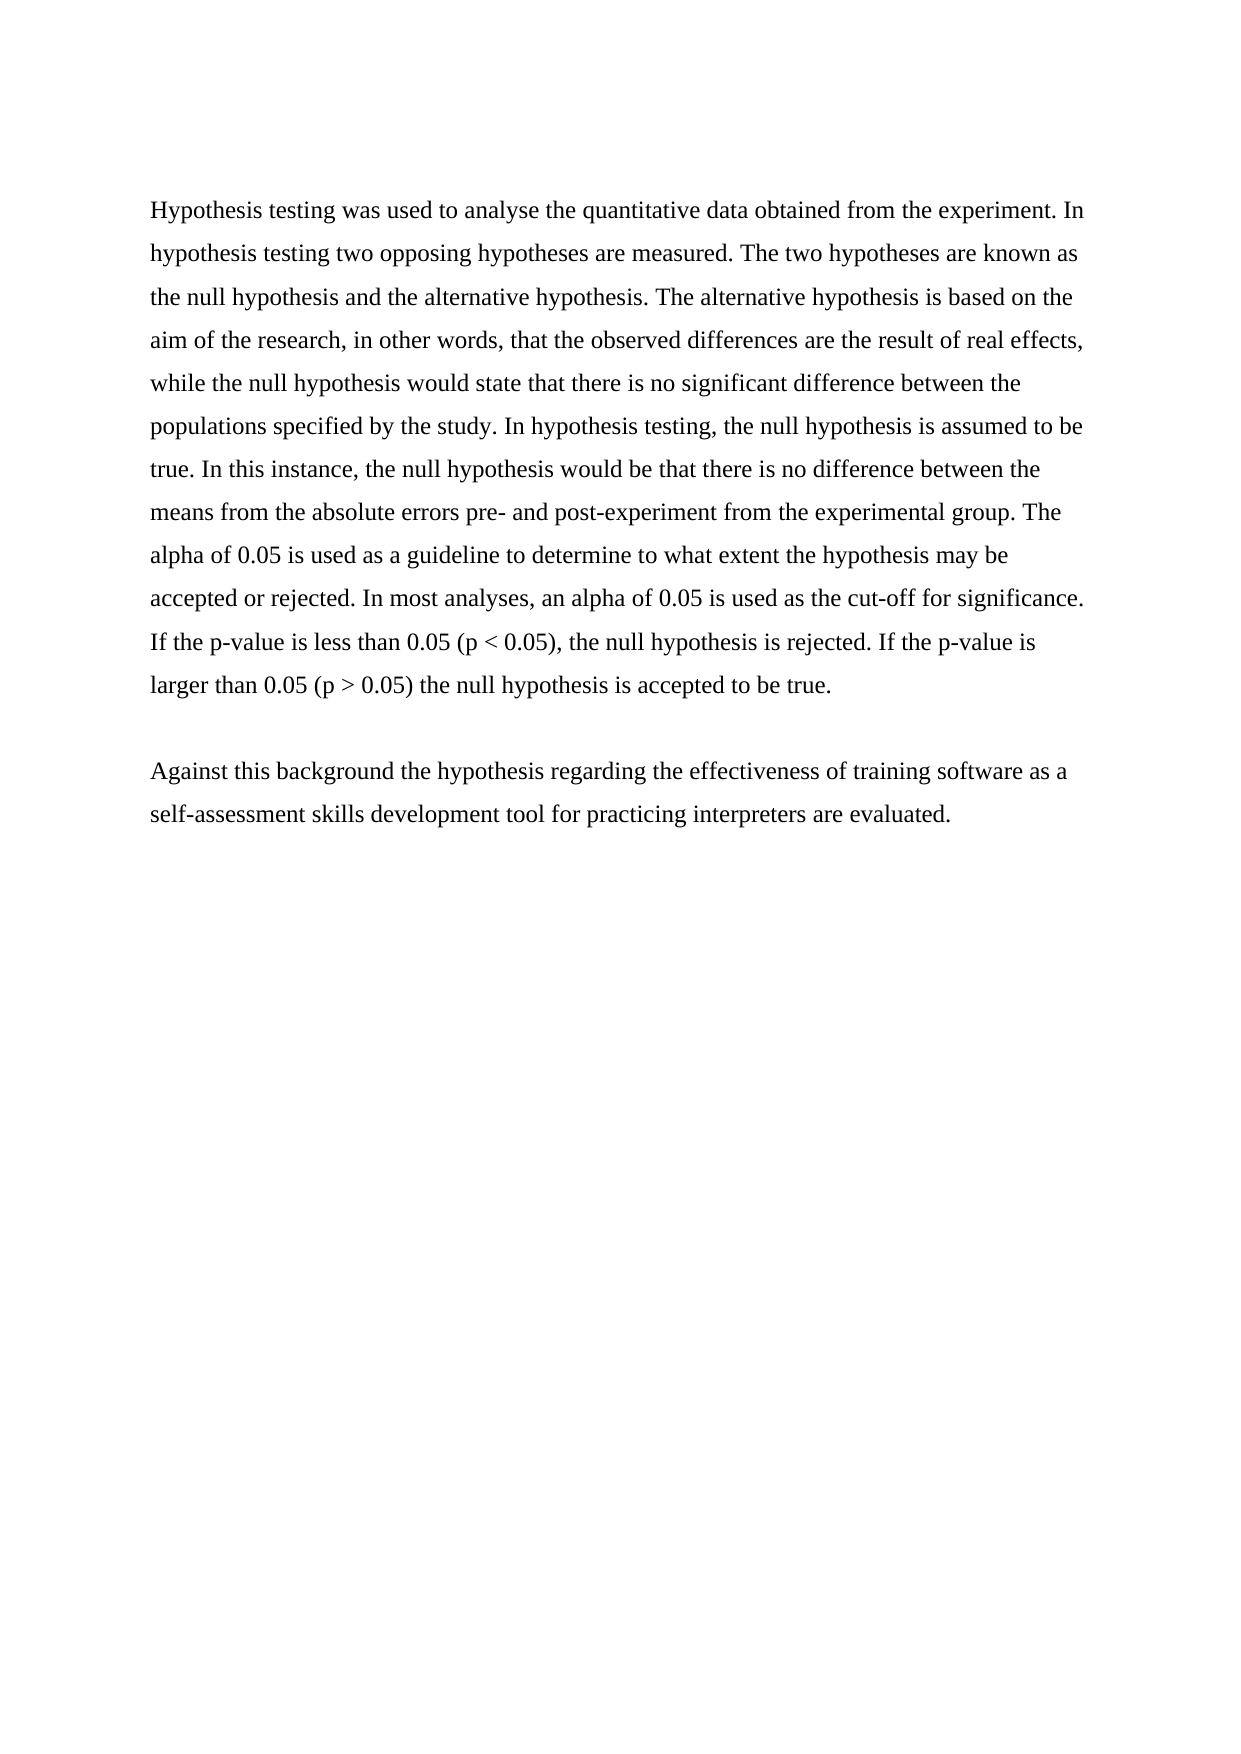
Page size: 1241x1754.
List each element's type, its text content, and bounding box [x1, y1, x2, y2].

text Against this background the hypothesis regarding the effectiveness of training software as a self-assessment skills development tool for practicing interpreters are evaluated. [150, 756, 1090, 828]
text Hypothesis testing was used to analyse the quantitative data obtained from the experiment. In hypothesis testing two opposing hypotheses are measured. The two hypotheses are known as the null hypothesis and the alternative hypothesis. The alternative hypothesis is based on the aim of the research, in other words, that the observed differences are the result of real effects, while the null hypothesis would state that there is no significant difference between the populations specified by the study. In hypothesis testing, the null hypothesis is assumed to be true. In this instance, the null hypothesis would be that there is no difference between the means from the absolute errors pre- and post-experiment from the experimental group. The alpha of 0.05 is used as a guideline to determine to what extent the hypothesis may be accepted or rejected. In most analyses, an alpha of 0.05 is used as the cut-off for significance. If the p-value is less than 0.05 (p < 0.05), the null hypothesis is rejected. If the p-value is larger than 0.05 (p > 0.05) the null hypothesis is accepted to be true. [150, 195, 1090, 698]
